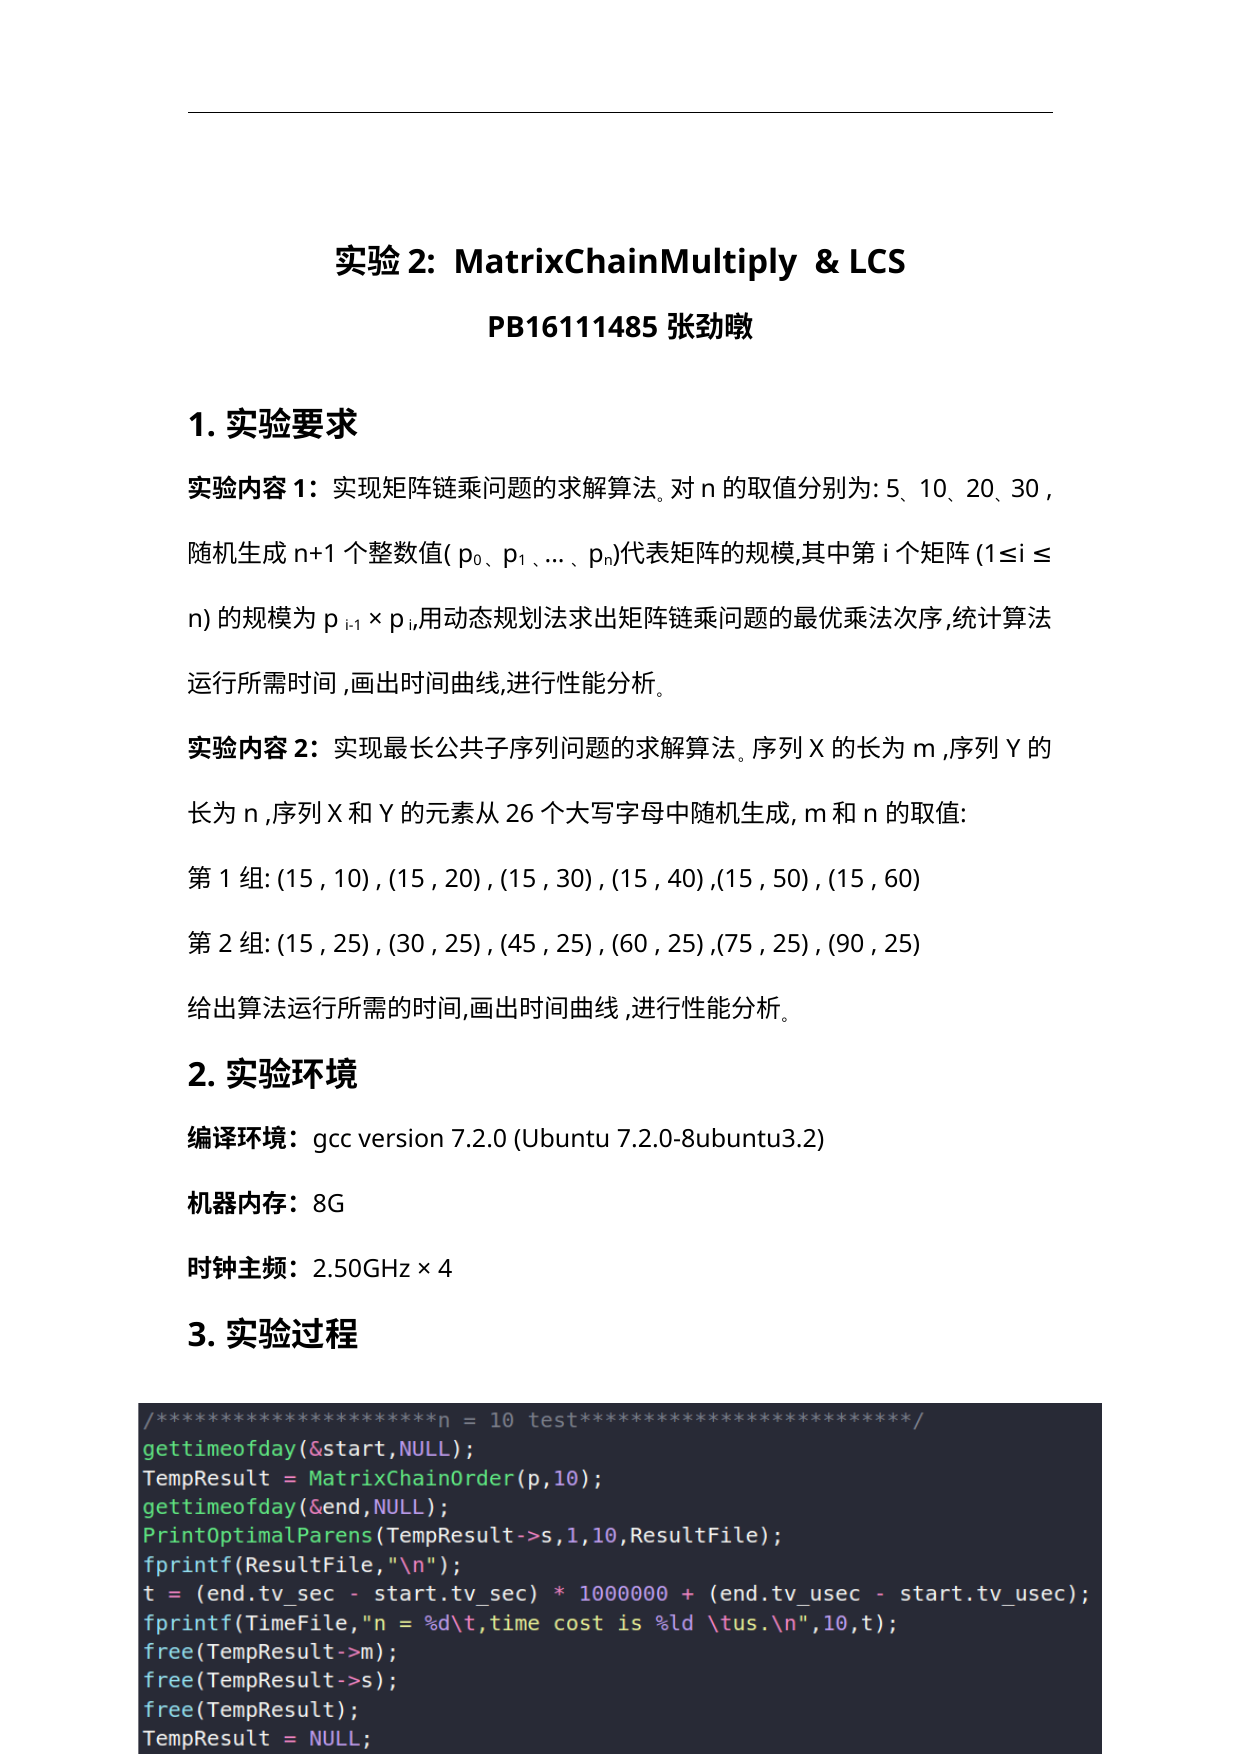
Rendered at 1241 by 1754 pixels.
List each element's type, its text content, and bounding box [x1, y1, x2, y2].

text 实验内容2：实现最长公共子序列问题的求解算法。序列 X 的长为 m ,序列 Y 的长为 n ,序列 X 和 Y 的元素从 26 个大写字母中随机生成, m和 n 的取值: [187, 714, 1053, 844]
list 实验要求 [187, 389, 1053, 454]
text 实验2: MatrixChainMultiply & LCS [187, 227, 1053, 292]
text 第 2 组: (15 , 25) , (30 , 25) , (45 , 25) , (60 , 25) ,(75 , 25) , (90 , 25) [187, 909, 1053, 974]
text 机器内存：8G [187, 1169, 1053, 1234]
text 时钟主频：2.50GHz × 4 [187, 1234, 1053, 1299]
text 编译环境：gcc version 7.2.0 (Ubuntu 7.2.0-8ubuntu3.2) [187, 1104, 1053, 1169]
text PB16111485 张劲暾 [187, 292, 1053, 357]
list 实验过程 [187, 1299, 1053, 1364]
text 实验内容1：实现矩阵链乘问题的求解算法。对 n 的取值分别为: 5、 10、 20、 30 ,随机生成 n+1 个整数值( p0 、 p1 、... 、 pn)代表矩阵的规模,其中第 i 个矩阵 (1≤i ≤ n) 的规模为 p i-1 × p i,用动态规划法求出矩阵链乘问题的最优乘法次序,统计算法运行所需时间 ,画出时间曲线,进行性能分析。 [187, 454, 1053, 714]
text 第 1 组: (15 , 10) , (15 , 20) , (15 , 30) , (15 , 40) ,(15 , 50) , (15 , 60) [187, 844, 1053, 909]
list 实验环境 [187, 1039, 1053, 1104]
picture [138, 1403, 1102, 1754]
text 给出算法运行所需的时间,画出时间曲线 ,进行性能分析。 [187, 974, 1053, 1039]
